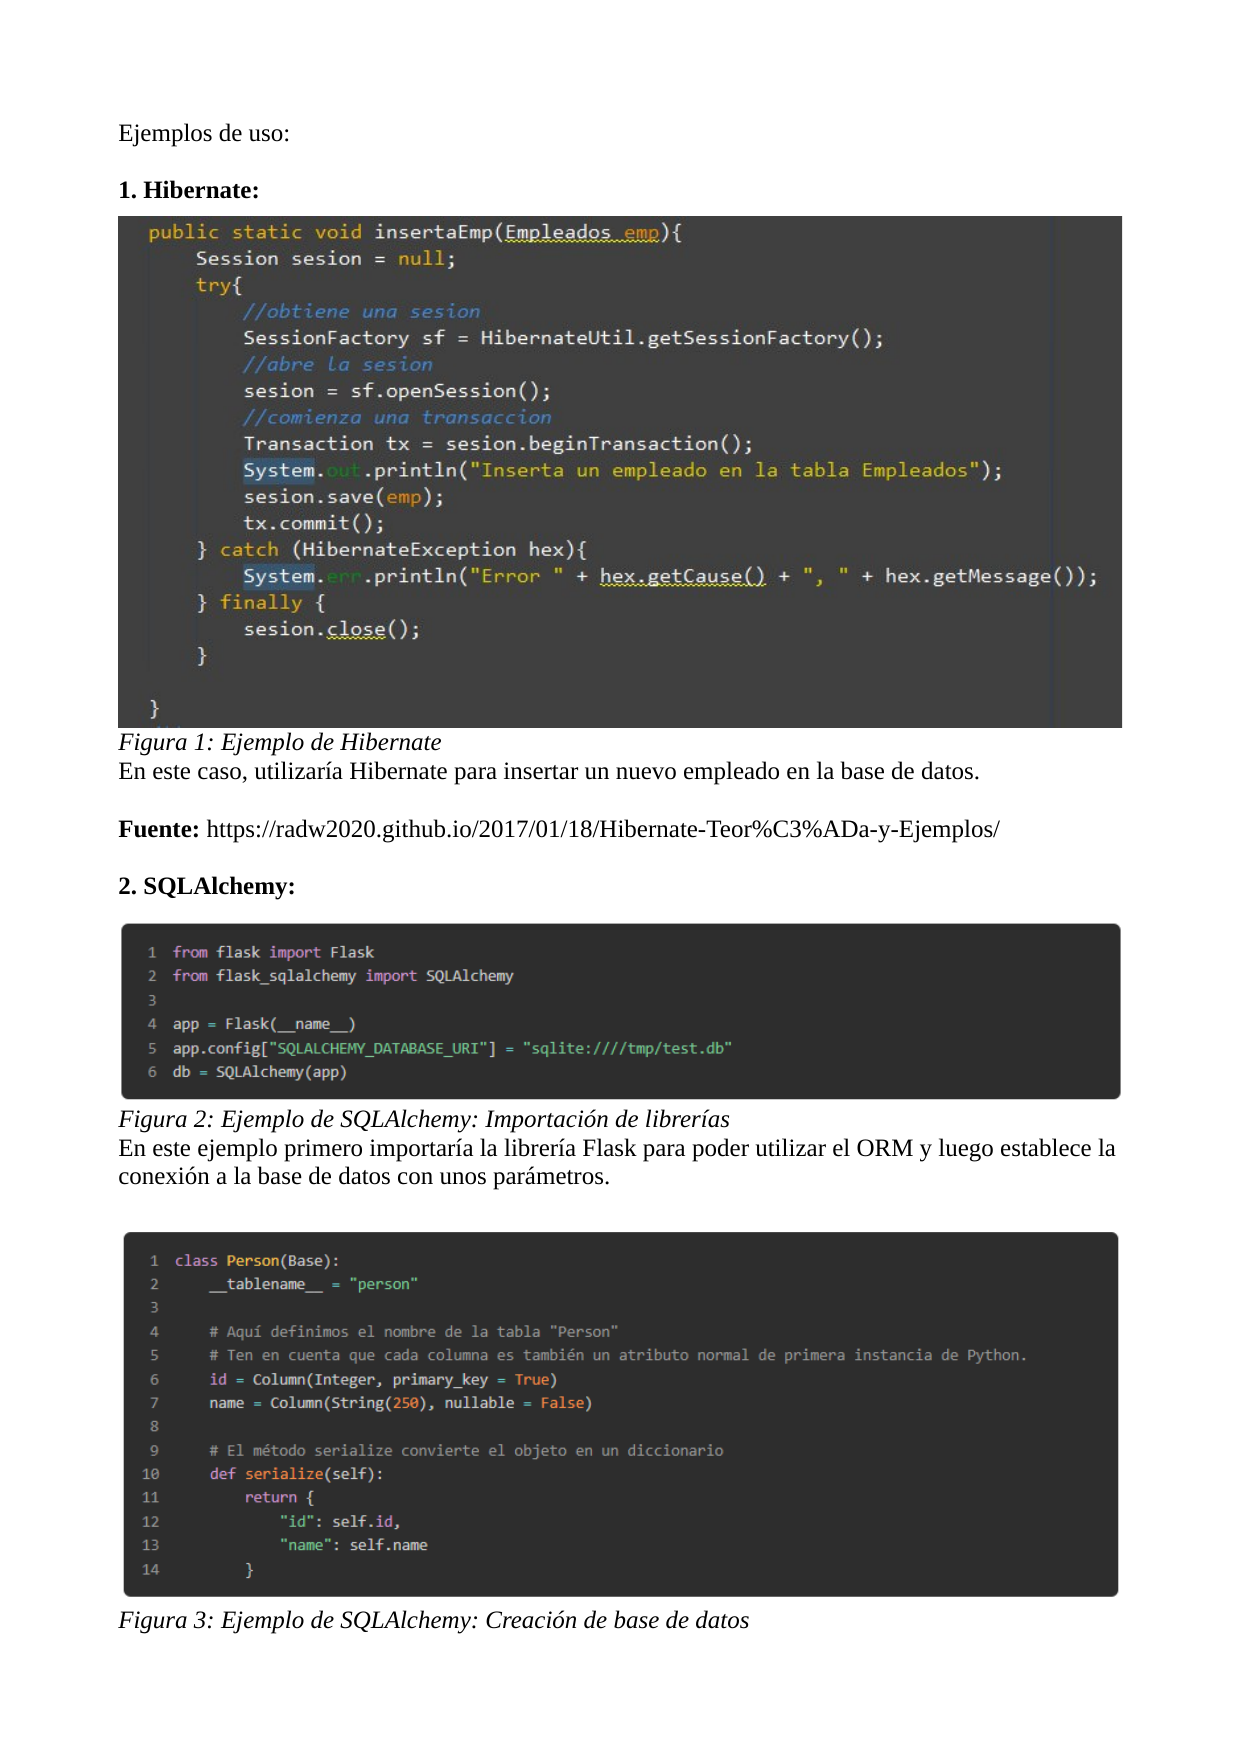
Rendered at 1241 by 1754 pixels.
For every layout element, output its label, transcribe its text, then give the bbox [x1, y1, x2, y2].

picture [118, 216, 1123, 728]
text Figura 2: Ejemplo de SQLAlchemy: Importación de librerías [118, 1104, 1122, 1133]
text Ejemplos de uso: [118, 118, 1122, 147]
text Figura 3: Ejemplo de SQLAlchemy: Creación de base de datos [118, 1605, 1122, 1633]
text En este ejemplo primero importaría la librería Flask para poder utilizar el ORM y luego establece la conexión a la base de datos con unos parámetros. [118, 1133, 1122, 1190]
text Figura 1: Ejemplo de Hibernate [118, 728, 1122, 756]
text Fuente: https://radw2020.github.io/2017/01/18/Hibernate-Teor%C3%ADa-y-Ejemplos/ [118, 814, 1122, 842]
text 2. SQLAlchemy: [118, 871, 1122, 900]
text En este caso, utilizaría Hibernate para insertar un nuevo empleado en la base de datos. [118, 756, 1122, 785]
text 1. Hibernate: [118, 176, 1122, 204]
picture [118, 1231, 1123, 1605]
picture [118, 912, 1123, 1104]
